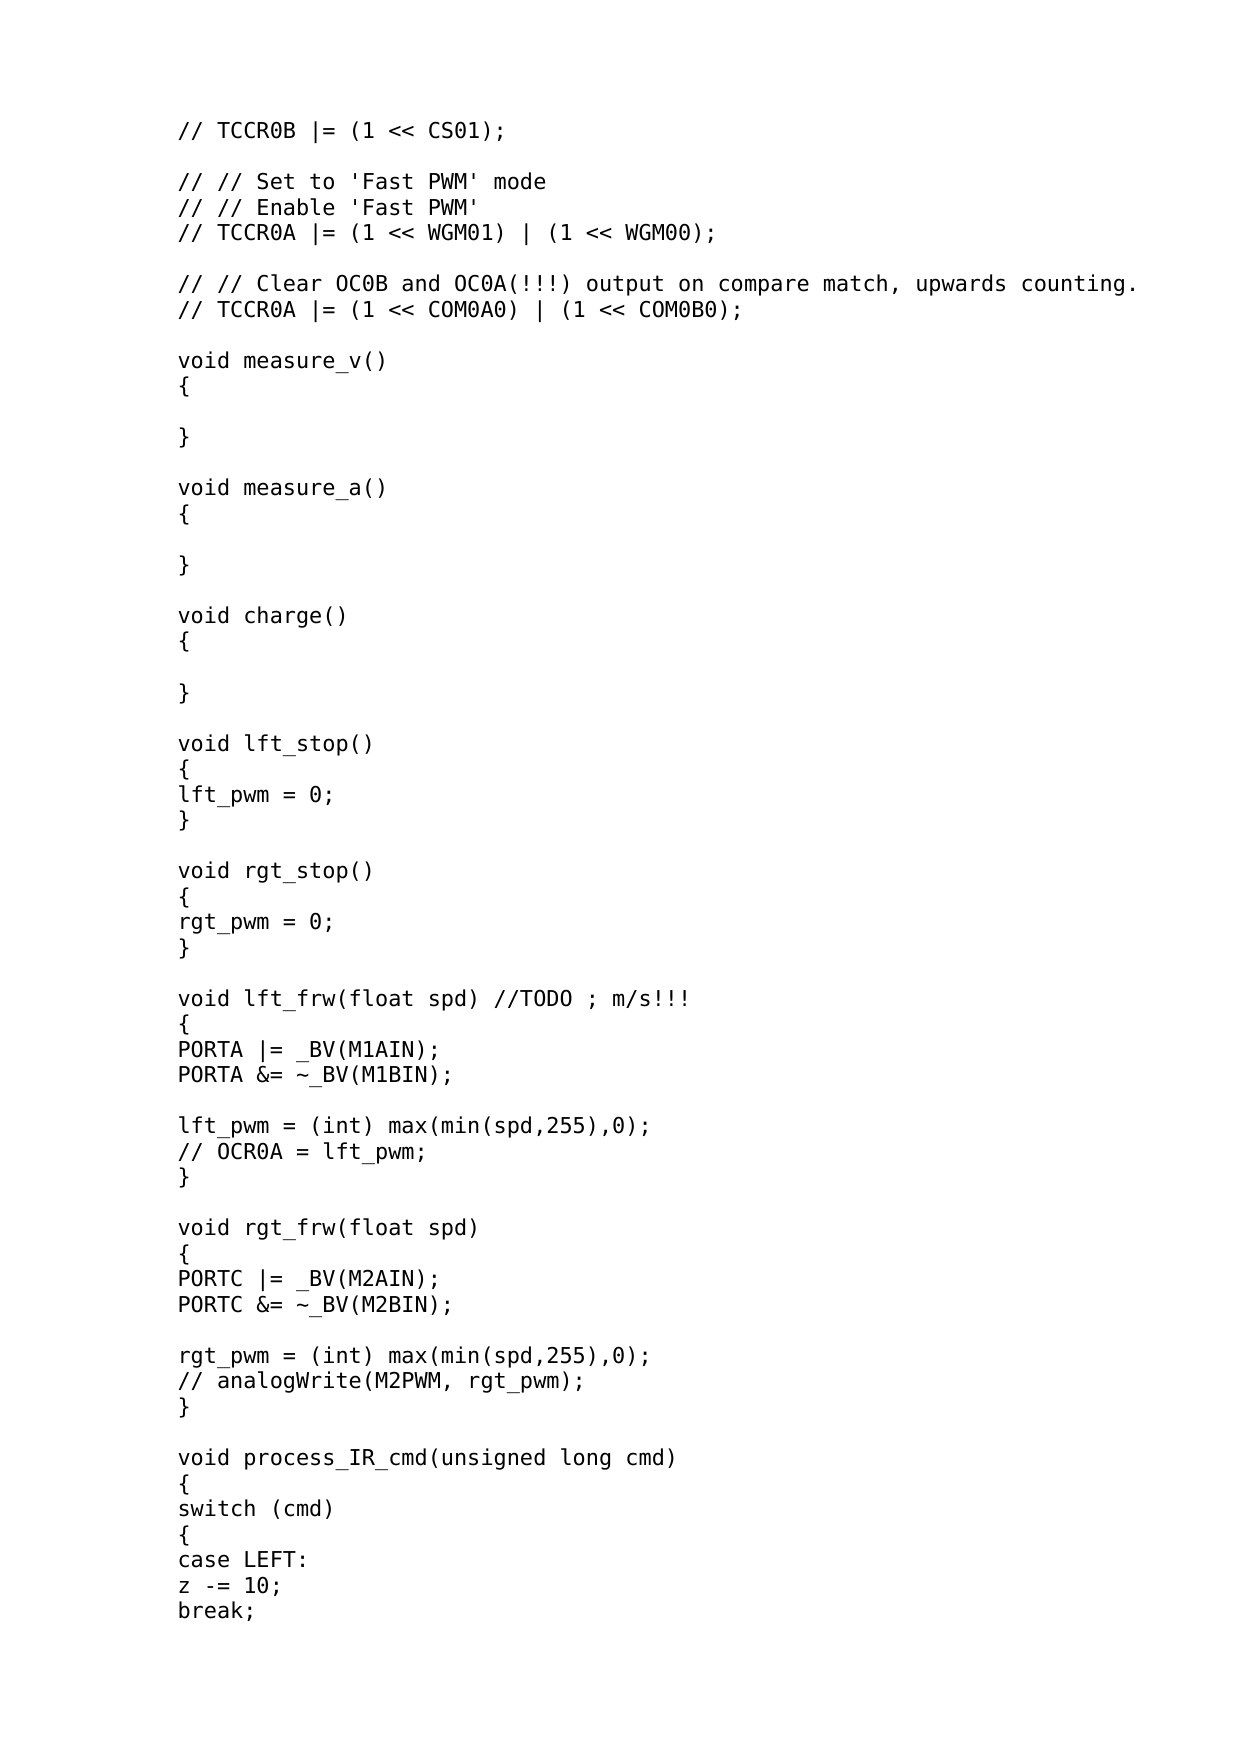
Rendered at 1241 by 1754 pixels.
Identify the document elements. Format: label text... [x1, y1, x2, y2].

text // // Set to 'Fast PWM' mode [177, 169, 1152, 195]
text void measure_a() [177, 475, 1152, 501]
text PORTC |= _BV(M2AIN); [177, 1267, 1152, 1292]
text void measure_v() [177, 348, 1152, 373]
text break; [177, 1598, 1152, 1624]
text // // Clear OC0B and OC0A(!!!) output on compare match, upwards counting. [177, 271, 1152, 297]
text // TCCR0A |= (1 << WGM01) | (1 << WGM00); [177, 220, 1152, 246]
text { [177, 756, 1152, 782]
text } [177, 552, 1152, 577]
text } [177, 1164, 1152, 1190]
text lft_pwm = (int) max(min(spd,255),0); [177, 1113, 1152, 1139]
text } [177, 679, 1152, 705]
text // analogWrite(M2PWM, rgt_pwm); [177, 1369, 1152, 1394]
text } [177, 424, 1152, 450]
text } [177, 1394, 1152, 1420]
text { [177, 1241, 1152, 1267]
text } [177, 807, 1152, 833]
text void lft_frw(float spd) //TODO ; m/s!!! [177, 986, 1152, 1011]
text { [177, 501, 1152, 526]
text { [177, 628, 1152, 654]
text void process_IR_cmd(unsigned long cmd) [177, 1445, 1152, 1471]
text void rgt_frw(float spd) [177, 1216, 1152, 1241]
text { [177, 1471, 1152, 1496]
text void rgt_stop() [177, 858, 1152, 884]
text PORTC &= ~_BV(M2BIN); [177, 1292, 1152, 1318]
text rgt_pwm = 0; [177, 909, 1152, 935]
text rgt_pwm = (int) max(min(spd,255),0); [177, 1343, 1152, 1369]
text // TCCR0A |= (1 << COM0A0) | (1 << COM0B0); [177, 297, 1152, 322]
text { [177, 884, 1152, 909]
text { [177, 373, 1152, 399]
text { [177, 1522, 1152, 1547]
text PORTA &= ~_BV(M1BIN); [177, 1062, 1152, 1088]
text // OCR0A = lft_pwm; [177, 1139, 1152, 1164]
text case LEFT: [177, 1547, 1152, 1573]
text { [177, 1011, 1152, 1037]
text void charge() [177, 603, 1152, 628]
text } [177, 935, 1152, 960]
text // TCCR0B |= (1 << CS01); [177, 118, 1152, 144]
text switch (cmd) [177, 1496, 1152, 1522]
text // // Enable 'Fast PWM' [177, 195, 1152, 220]
text lft_pwm = 0; [177, 782, 1152, 807]
text PORTA |= _BV(M1AIN); [177, 1037, 1152, 1062]
text void lft_stop() [177, 731, 1152, 756]
text z -= 10; [177, 1573, 1152, 1598]
